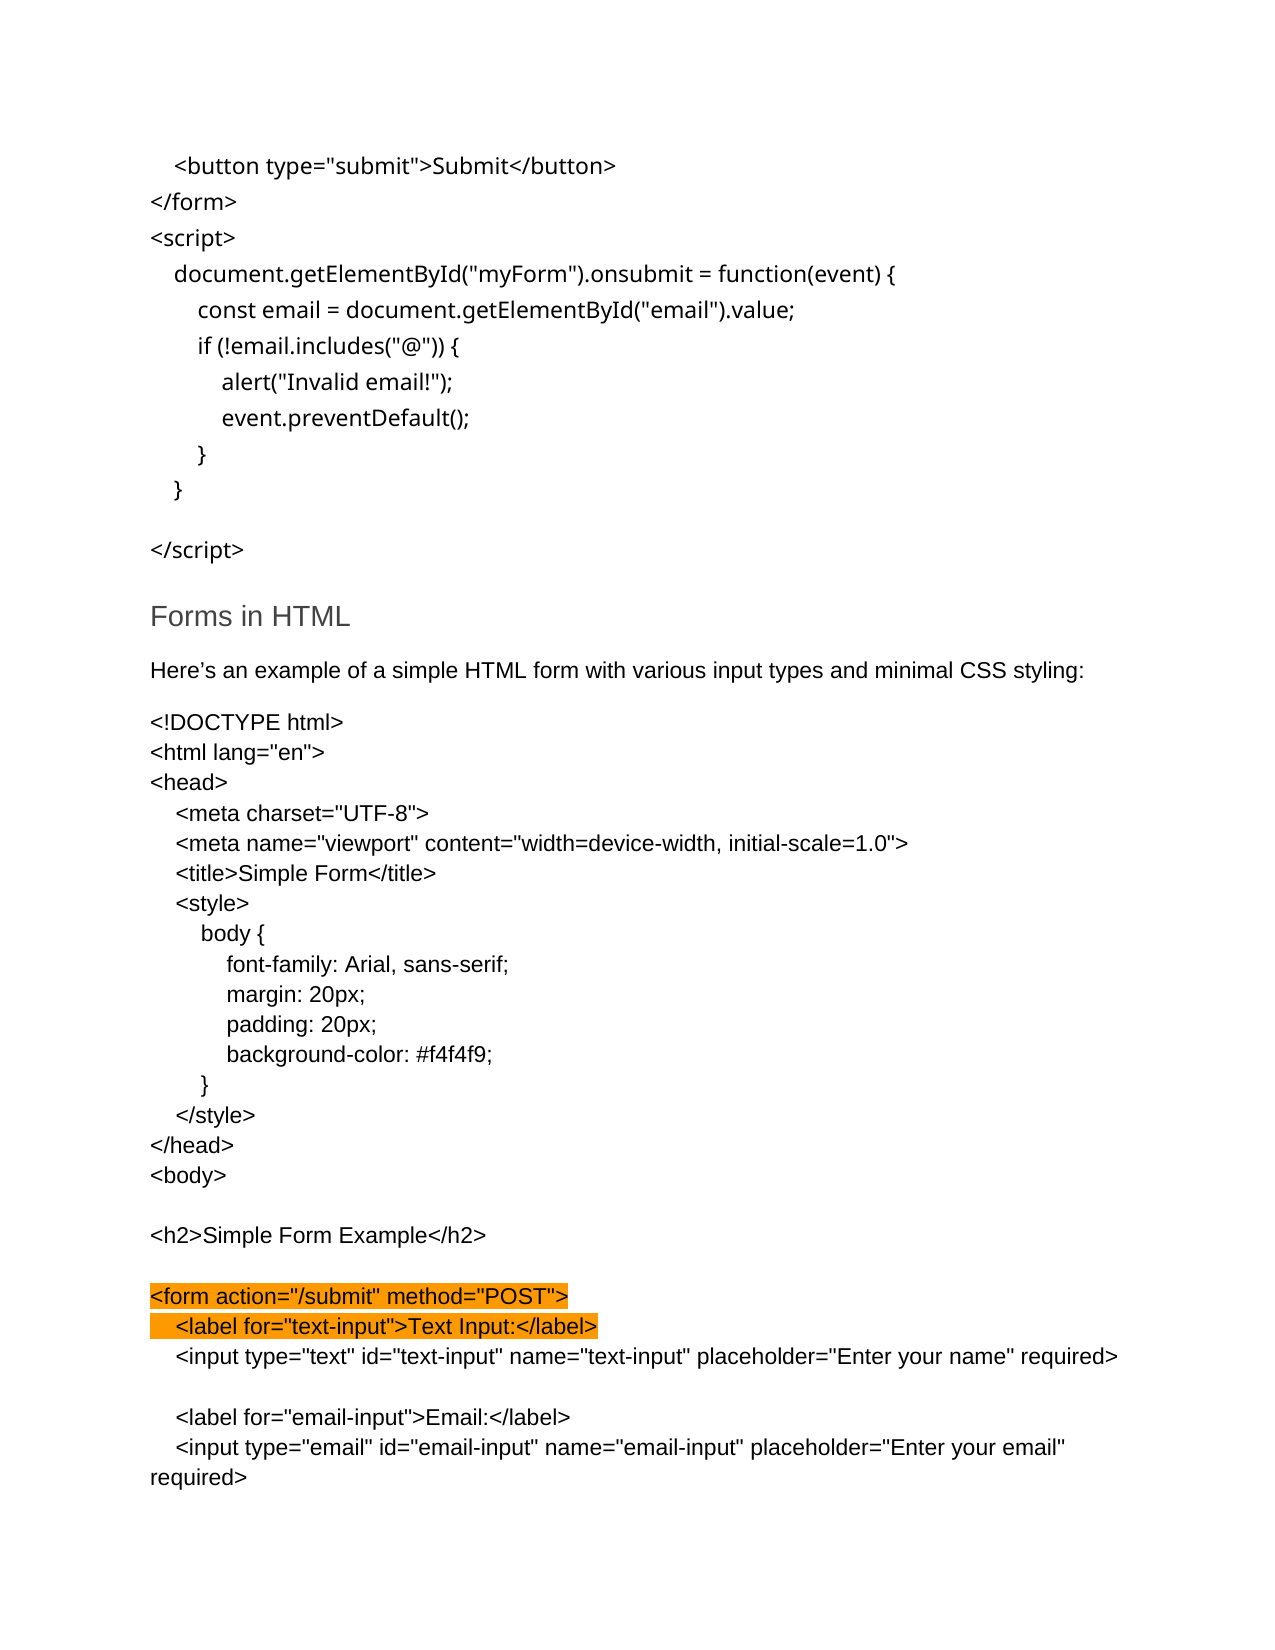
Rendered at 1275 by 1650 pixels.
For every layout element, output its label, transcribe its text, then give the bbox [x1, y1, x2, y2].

text <html lang="en"> [150, 739, 1125, 765]
text } [150, 1071, 1125, 1098]
text <label for="text-input">Text Input:</label> [150, 1313, 1125, 1339]
text <script> [150, 222, 1125, 253]
text body { [150, 920, 1125, 947]
text if (!email.includes("@")) { [150, 330, 1125, 361]
text <form action="/submit" method="POST"> [150, 1283, 1125, 1309]
text margin: 20px; [150, 981, 1125, 1007]
text event.preventDefault(); [150, 402, 1125, 433]
text </head> [150, 1132, 1125, 1158]
text <body> [150, 1162, 1125, 1188]
text padding: 20px; [150, 1011, 1125, 1037]
text <style> [150, 890, 1125, 916]
text <input type="email" id="email-input" name="email-input" placeholder="Enter your email" required> [150, 1434, 1125, 1490]
text background-color: #f4f4f9; [150, 1041, 1125, 1067]
text <label for="email-input">Email:</label> [150, 1404, 1125, 1430]
text } [150, 473, 1125, 505]
subtitle Forms in HTML [150, 599, 1125, 632]
text <meta charset="UTF-8"> [150, 799, 1125, 826]
text <input type="text" id="text-input" name="text-input" placeholder="Enter your name" required> [150, 1343, 1125, 1369]
text </style> [150, 1102, 1125, 1128]
text <h2>Simple Form Example</h2> [150, 1222, 1125, 1249]
text font-family: Arial, sans-serif; [150, 951, 1125, 977]
text alert("Invalid email!"); [150, 366, 1125, 397]
text <!DOCTYPE html> [150, 709, 1125, 735]
text </form> [150, 186, 1125, 217]
text const email = document.getElementById("email").value; [150, 294, 1125, 325]
text } [150, 437, 1125, 469]
text <meta name="viewport" content="width=device-width, initial-scale=1.0"> [150, 830, 1125, 856]
text Here’s an example of a simple HTML form with various input types and minimal CSS styling: [150, 657, 1125, 684]
text <title>Simple Form</title> [150, 860, 1125, 886]
text <head> [150, 769, 1125, 796]
text <button type="submit">Submit</button> [150, 150, 1125, 181]
text document.getElementById("myForm").onsubmit = function(event) { [150, 258, 1125, 289]
text </script> [150, 534, 1125, 566]
